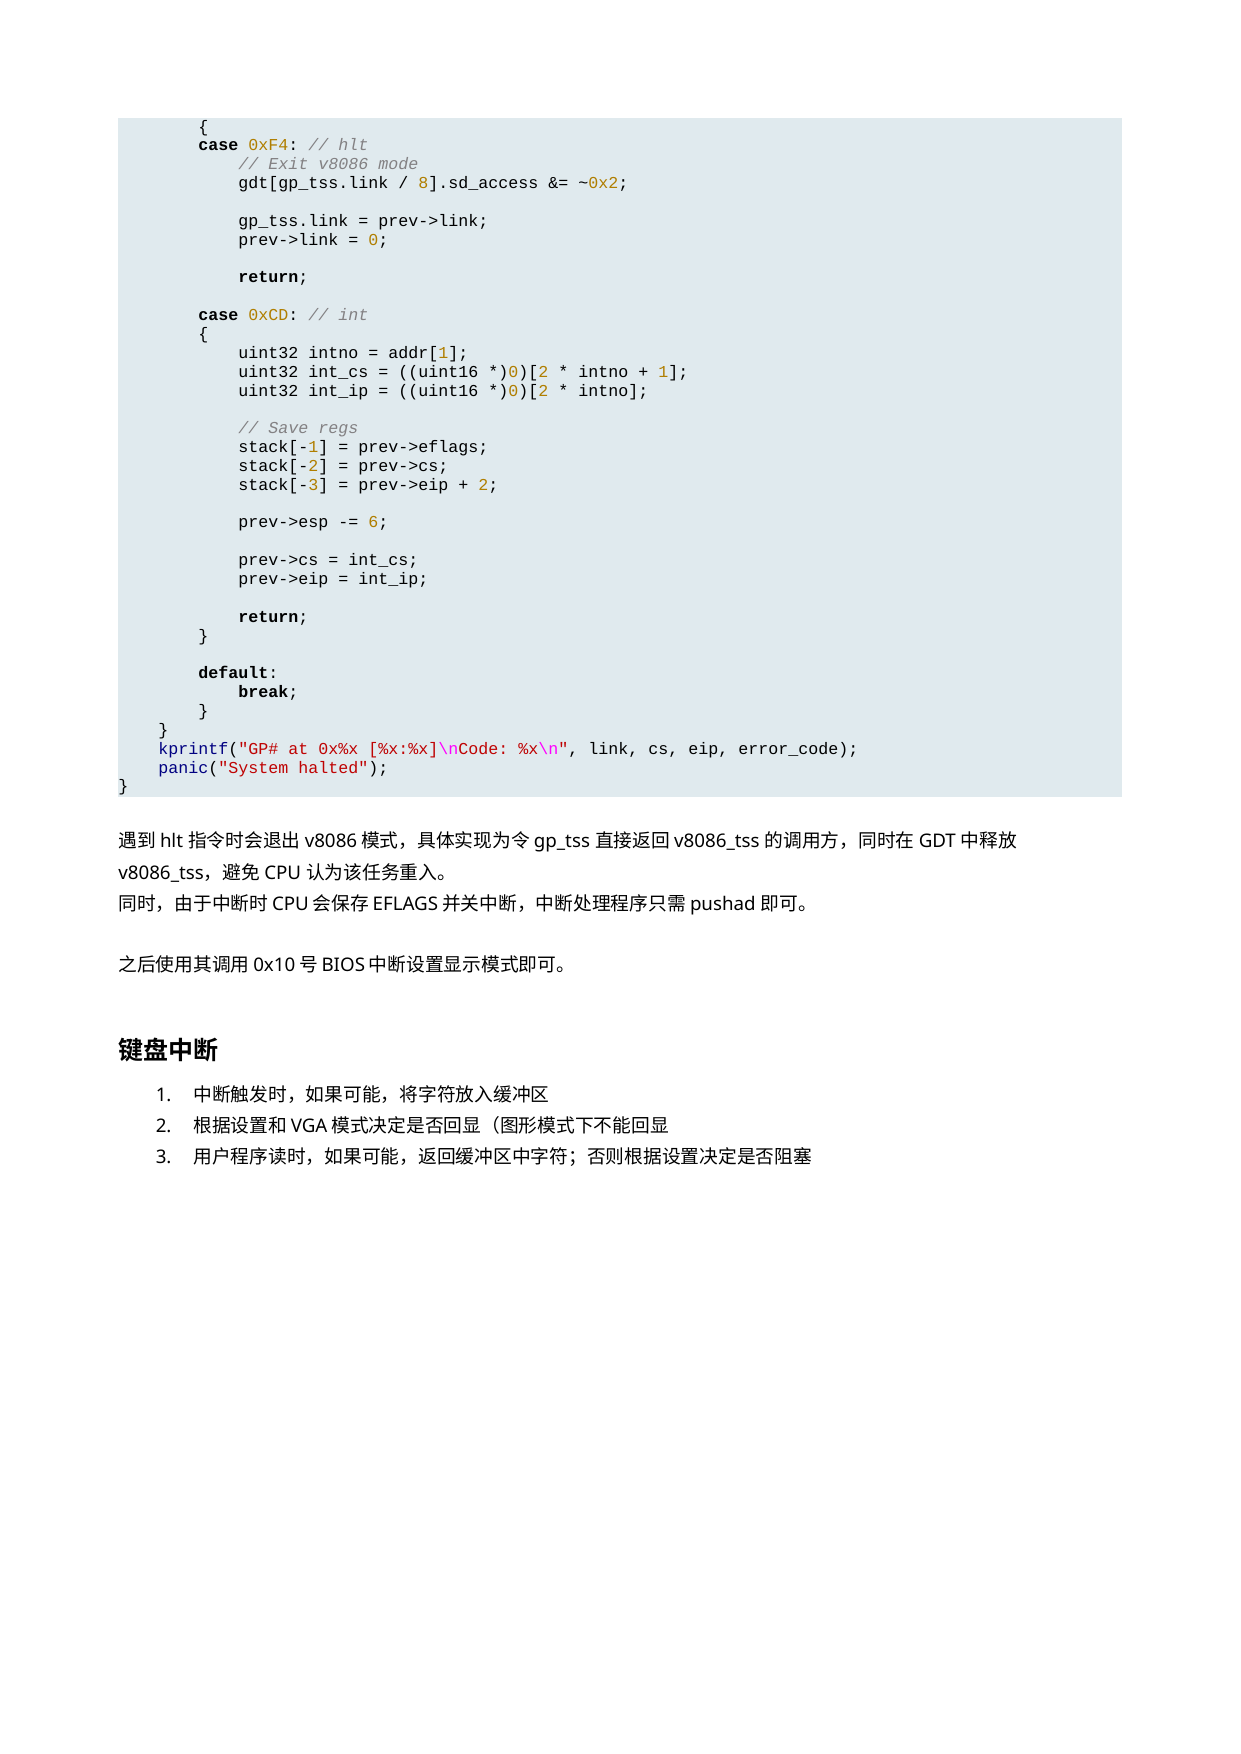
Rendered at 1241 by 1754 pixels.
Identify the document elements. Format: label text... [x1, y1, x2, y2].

text stack[-1] = prev->eflags; [118, 439, 1122, 457]
text } [118, 627, 1122, 646]
text } [118, 703, 1122, 721]
text stack[-3] = prev->eip + 2; [118, 476, 1122, 495]
text prev->cs = int_cs; [118, 552, 1122, 571]
list 用户程序读时，如果可能，返回缓冲区中字符；否则根据设置决定是否阻塞 [156, 1142, 1122, 1169]
text 遇到 hlt 指令时会退出 v8086模式，具体实现为令 gp_tss 直接返回 v8086_tss 的调用方，同时在 GDT 中释放 v8086_tss，避免 CPU 认为该任务重入。 [118, 826, 1122, 884]
text panic("System halted"); [118, 759, 1122, 778]
text 之后使用其调用0x10号BIOS中断设置显示模式即可。 [118, 949, 1122, 976]
text uint32 int_cs = ((uint16 *)0)[2 * intno + 1]; [118, 363, 1122, 382]
text gp_tss.link = prev->link; [118, 212, 1122, 231]
text prev->eip = int_ip; [118, 571, 1122, 589]
text } [118, 778, 1122, 797]
text case 0xF4: // hlt [118, 137, 1122, 156]
text kprintf("GP# at 0x%x [%x:%x]\nCode: %x\n", link, cs, eip, error_code); [118, 740, 1122, 759]
text uint32 int_ip = ((uint16 *)0)[2 * intno]; [118, 382, 1122, 401]
text stack[-2] = prev->cs; [118, 457, 1122, 476]
text } [118, 721, 1122, 740]
text prev->link = 0; [118, 231, 1122, 250]
list 中断触发时，如果可能，将字符放入缓冲区 [156, 1079, 1122, 1106]
text // Exit v8086 mode [118, 156, 1122, 175]
text { [118, 118, 1122, 137]
text gdt[gp_tss.link / 8].sd_access &= ~0x2; [118, 175, 1122, 193]
text uint32 intno = addr[1]; [118, 344, 1122, 363]
text return; [118, 269, 1122, 288]
text default: [118, 665, 1122, 684]
text // Save regs [118, 420, 1122, 439]
text { [118, 326, 1122, 344]
text return; [118, 608, 1122, 627]
list 根据设置和VGA模式决定是否回显（图形模式下不能回显 [156, 1111, 1122, 1138]
text prev->esp -= 6; [118, 514, 1122, 533]
subtitle 键盘中断 [118, 1031, 1122, 1067]
text break; [118, 684, 1122, 703]
text 同时，由于中断时CPU会保存EFLAGS并关中断，中断处理程序只需 pushad 即可。 [118, 889, 1122, 916]
text case 0xCD: // int [118, 307, 1122, 326]
